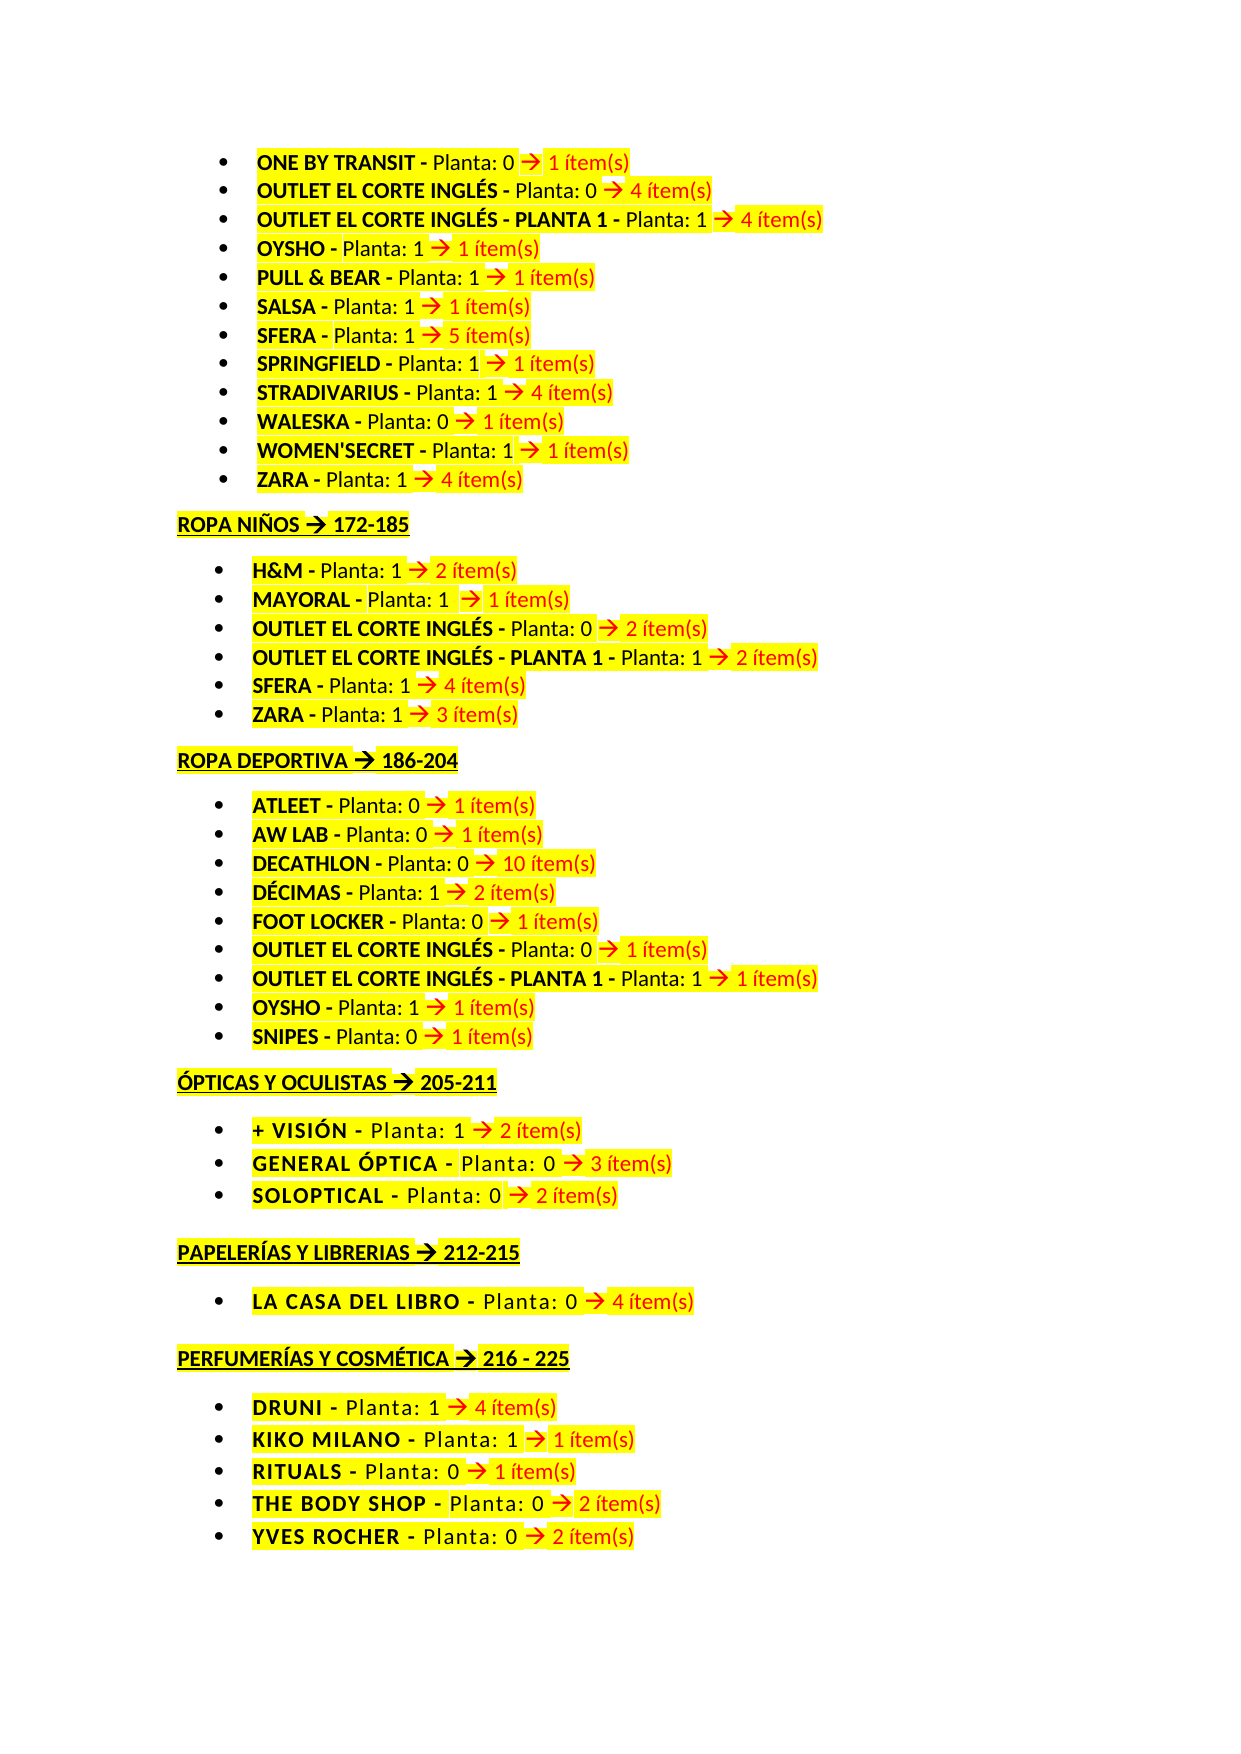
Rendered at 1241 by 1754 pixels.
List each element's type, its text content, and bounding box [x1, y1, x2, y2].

list SALSA - Planta: 1  1 ítem(s) [219, 292, 1063, 320]
list OUTLET EL CORTE INGLÉS - PLANTA 1 - Planta: 1  1 ítem(s) [215, 964, 1063, 992]
list RITUALS - Planta: 0  1 ítem(s) [215, 1457, 1063, 1485]
list KIKO MILANO - Planta: 1  1 ítem(s) [215, 1425, 1063, 1453]
list + VISIÓN - Planta: 1  2 ítem(s) [215, 1117, 1063, 1144]
list OUTLET EL CORTE INGLÉS - Planta: 0  2 ítem(s) [215, 614, 1063, 642]
list OUTLET EL CORTE INGLÉS - PLANTA 1 - Planta: 1  2 ítem(s) [215, 643, 1063, 671]
list OUTLET EL CORTE INGLÉS - Planta: 0  1 ítem(s) [215, 936, 1063, 964]
list SPRINGFIELD - Planta: 1  1 ítem(s) [219, 349, 1063, 378]
text ROPA NIÑOS  172-185 [177, 511, 1063, 538]
list THE BODY SHOP - Planta: 0  2 ítem(s) [215, 1489, 1063, 1518]
list SFERA - Planta: 1  5 ítem(s) [219, 321, 1063, 349]
list ONE BY TRANSIT - Planta: 0  1 ítem(s) [219, 148, 1063, 176]
text PAPELERÍAS Y LIBRERIAS  212-215 [177, 1238, 1063, 1266]
list ZARA - Planta: 1  3 ítem(s) [215, 700, 1063, 728]
list WOMEN'SECRET - Planta: 1  1 ítem(s) [219, 436, 1063, 464]
list SNIPES - Planta: 0  1 ítem(s) [215, 1022, 1063, 1050]
list OUTLET EL CORTE INGLÉS - Planta: 0  4 ítem(s) [219, 176, 1063, 204]
list YVES ROCHER - Planta: 0  2 ítem(s) [215, 1522, 1063, 1550]
list H&M - Planta: 1  2 ítem(s) [215, 556, 1063, 584]
text PERFUMERÍAS Y COSMÉTICA  216 - 225 [177, 1344, 1063, 1372]
list STRADIVARIUS - Planta: 1  4 ítem(s) [219, 378, 1063, 406]
list MAYORAL - Planta: 1  1 ítem(s) [215, 585, 1063, 613]
list DECATHLON - Planta: 0  10 ítem(s) [215, 849, 1063, 877]
list OUTLET EL CORTE INGLÉS - PLANTA 1 - Planta: 1  4 ítem(s) [219, 205, 1063, 233]
list ZARA - Planta: 1  4 ítem(s) [219, 465, 1063, 493]
list SOLOPTICAL - Planta: 0  2 ítem(s) [215, 1181, 1063, 1209]
list OYSHO - Planta: 1  1 ítem(s) [215, 993, 1063, 1021]
list GENERAL ÓPTICA - Planta: 0  3 ítem(s) [215, 1149, 1063, 1177]
list DÉCIMAS - Planta: 1  2 ítem(s) [215, 878, 1063, 906]
list SFERA - Planta: 1  4 ítem(s) [215, 671, 1063, 699]
list WALESKA - Planta: 0  1 ítem(s) [219, 407, 1063, 435]
list OYSHO - Planta: 1  1 ítem(s) [219, 234, 1063, 262]
list AW LAB - Planta: 0  1 ítem(s) [215, 820, 1063, 848]
list LA CASA DEL LIBRO - Planta: 0  4 ítem(s) [215, 1287, 1063, 1315]
list ATLEET - Planta: 0  1 ítem(s) [215, 791, 1063, 819]
list FOOT LOCKER - Planta: 0  1 ítem(s) [215, 907, 1063, 935]
text ROPA DEPORTIVA  186-204 [177, 746, 1063, 774]
text ÓPTICAS Y OCULISTAS  205-211 [177, 1068, 1063, 1096]
list DRUNI - Planta: 1  4 ítem(s) [215, 1393, 1063, 1421]
list PULL & BEAR - Planta: 1  1 ítem(s) [219, 263, 1063, 291]
